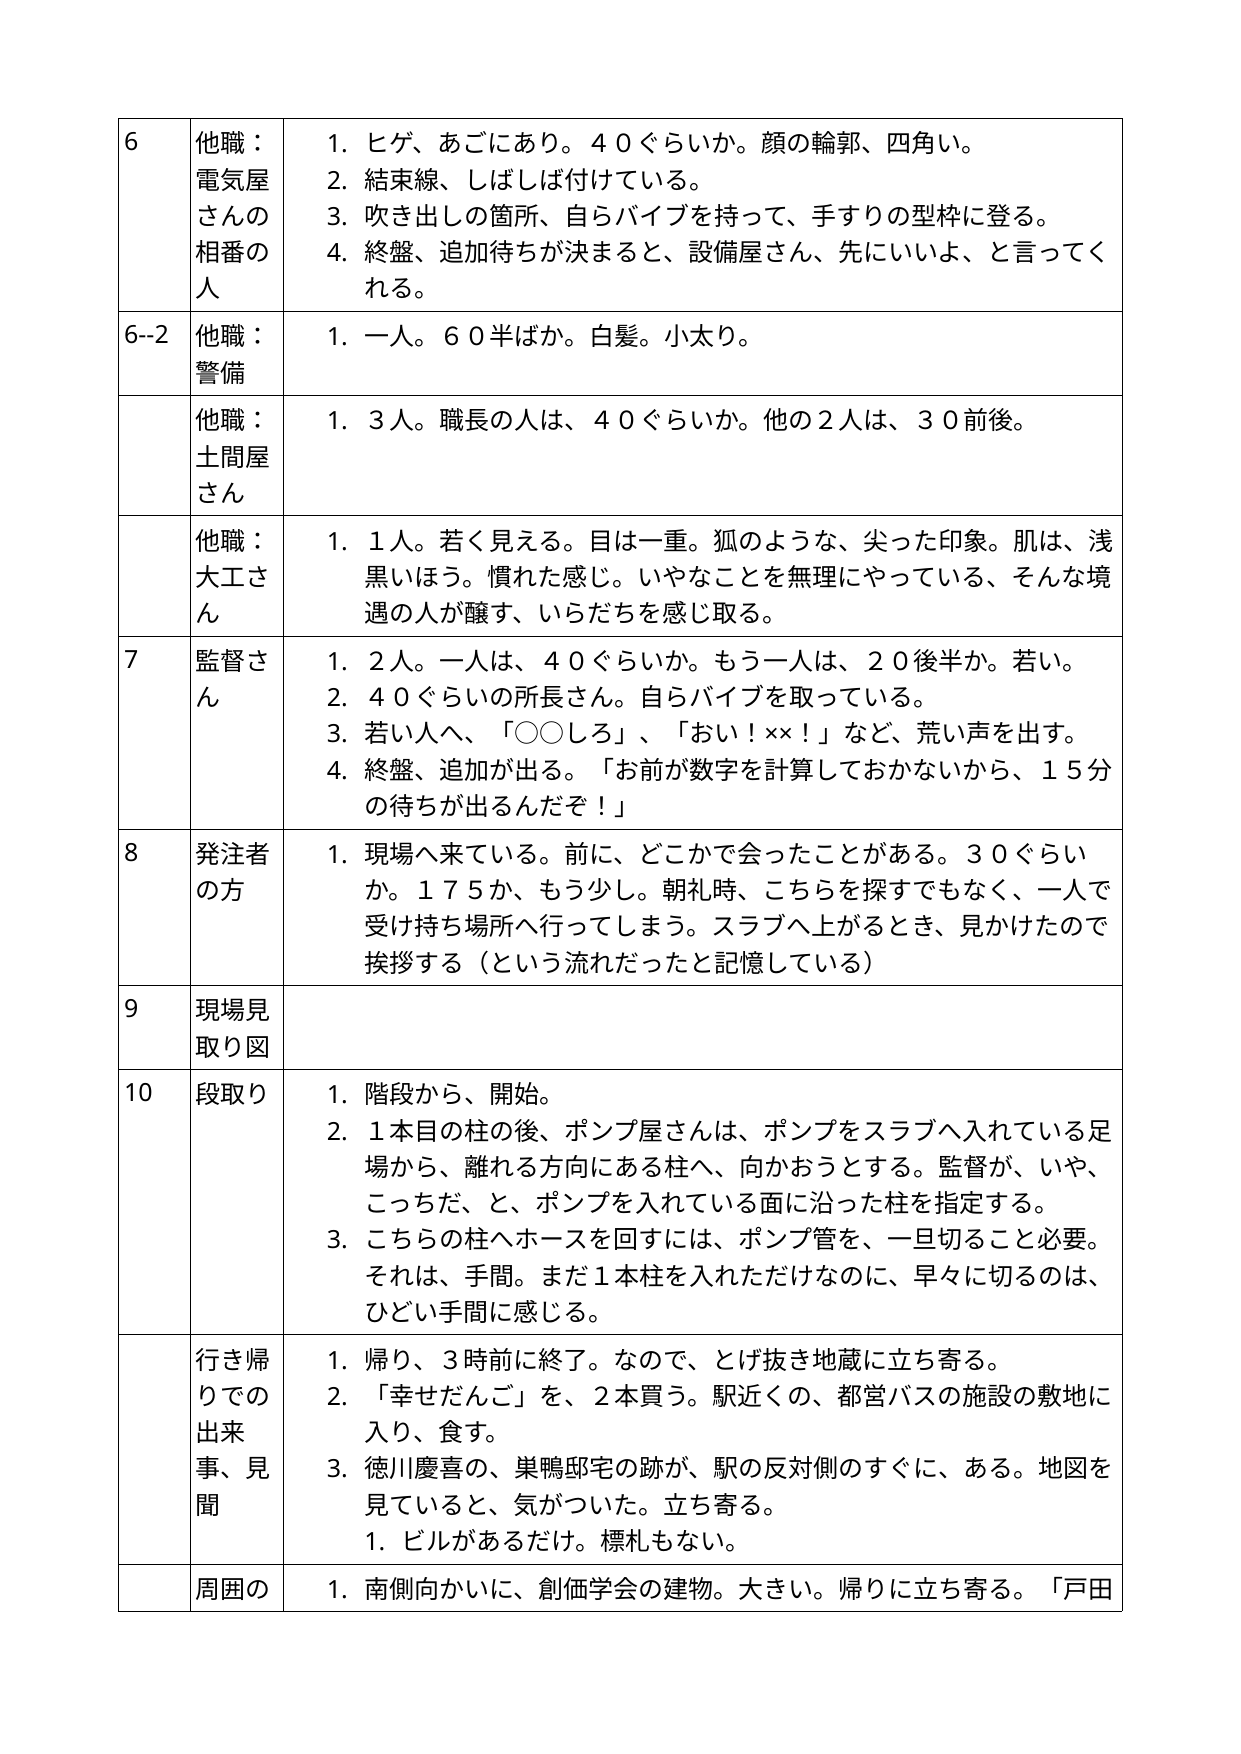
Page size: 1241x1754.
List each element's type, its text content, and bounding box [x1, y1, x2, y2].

table_cell [119, 516, 190, 636]
table_cell 一人。６０半ばか。白髪。小太り。 [284, 312, 1122, 395]
table_cell 段取り [191, 1070, 283, 1334]
table_cell [119, 1565, 190, 1611]
table_cell １人。若く見える。目は一重。狐のような、尖った印象。肌は、浅黒いほう。慣れた感じ。いやなことを無理にやっている、そんな境遇の人が醸す、いらだちを感じ取る。 [284, 516, 1122, 636]
table_cell 行き帰りでの出来事、見聞 [191, 1335, 283, 1563]
table_cell [284, 986, 1122, 1069]
table_cell [119, 1335, 190, 1563]
table_cell 帰り、３時前に終了。なので、とげ抜き地蔵に立ち寄る。 「幸せだんご」を、２本買う。駅近くの、都営バスの施設の敷地に入り、食す。 徳川慶喜の、巣鴨邸宅の跡が、駅の反対側のすぐに、ある。地図を見ていると、気がついた。立ち寄る。 ビルがあるだけ。標札もない。 [284, 1335, 1122, 1563]
table_cell 7 [119, 637, 190, 828]
table_cell 8 [119, 830, 190, 985]
table_cell 他職：大工さん [191, 516, 283, 636]
table_cell 監督さん [191, 637, 283, 828]
table_cell 現場へ来ている。前に、どこかで会ったことがある。３０ぐらいか。１７５か、もう少し。朝礼時、こちらを探すでもなく、一人で受け持ち場所へ行ってしまう。スラブへ上がるとき、見かけたので挨拶する（という流れだったと記憶している） [284, 830, 1122, 985]
table_cell 9 [119, 986, 190, 1069]
table_cell ３人。職長の人は、４０ぐらいか。他の２人は、３０前後。 [284, 396, 1122, 515]
table_cell 南側向かいに、創価学会の建物。大きい。帰りに立ち寄る。「戸田 [284, 1565, 1122, 1611]
table_cell ２人。一人は、４０ぐらいか。もう一人は、２０後半か。若い。 ４０ぐらいの所長さん。自らバイブを取っている。 若い人へ、「○○しろ」、「おい！××！」など、荒い声を出す。 終盤、追加が出る。「お前が数字を計算しておかないから、１５分の待ちが出るんだぞ！」 [284, 637, 1122, 828]
table_cell 6--2 [119, 312, 190, 395]
table_cell 他職：電気屋さんの相番の人 [191, 119, 283, 311]
table_cell 発注者の方 [191, 830, 283, 985]
table_cell ヒゲ、あごにあり。４０ぐらいか。顔の輪郭、四角い。 結束線、しばしば付けている。 吹き出しの箇所、自らバイブを持って、手すりの型枠に登る。 終盤、追加待ちが決まると、設備屋さん、先にいいよ、と言ってくれる。 [284, 119, 1122, 311]
table_cell 他職：土間屋さん [191, 396, 283, 515]
table_cell 10 [119, 1070, 190, 1334]
table_cell 現場見取り図 [191, 986, 283, 1069]
table_cell 6 [119, 119, 190, 311]
table_cell 他職：警備 [191, 312, 283, 395]
table_cell [119, 396, 190, 515]
table_cell 周囲の [191, 1565, 283, 1611]
table_cell 階段から、開始。 １本目の柱の後、ポンプ屋さんは、ポンプをスラブへ入れている足場から、離れる方向にある柱へ、向かおうとする。監督が、いや、こっちだ、と、ポンプを入れている面に沿った柱を指定する。 こちらの柱へホースを回すには、ポンプ管を、一旦切ること必要。それは、手間。まだ１本柱を入れただけなのに、早々に切るのは、ひどい手間に感じる。 [284, 1070, 1122, 1334]
